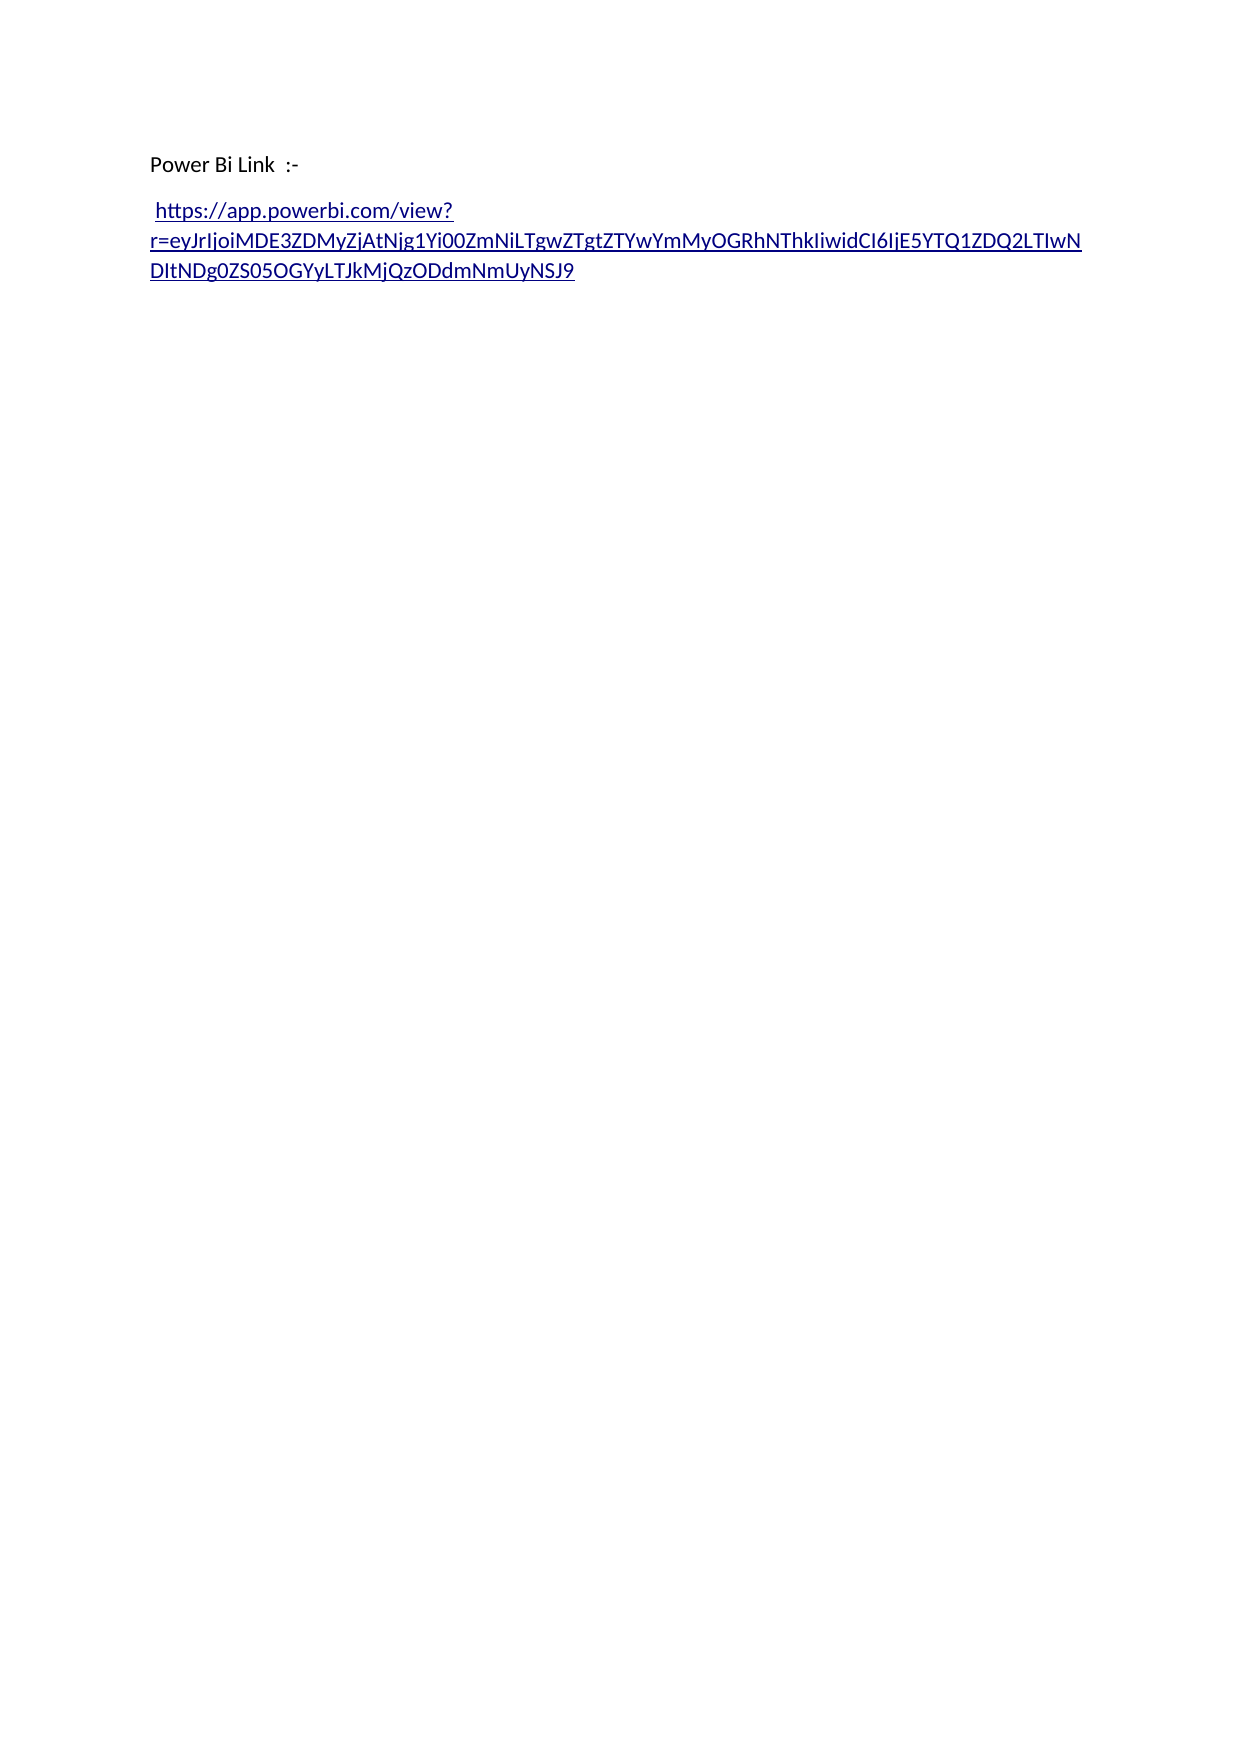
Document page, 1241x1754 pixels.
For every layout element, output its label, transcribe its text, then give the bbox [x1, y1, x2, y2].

text https://app.powerbi.com/view?r=eyJrIjoiMDE3ZDMyZjAtNjg1Yi00ZmNiLTgwZTgtZTYwYmMyOGRhNThkIiwidCI6IjE5YTQ1ZDQ2LTIwNDItNDg0ZS05OGYyLTJkMjQzODdmNmUyNSJ9 [150, 196, 1090, 284]
text Power Bi Link :- [150, 150, 1090, 178]
